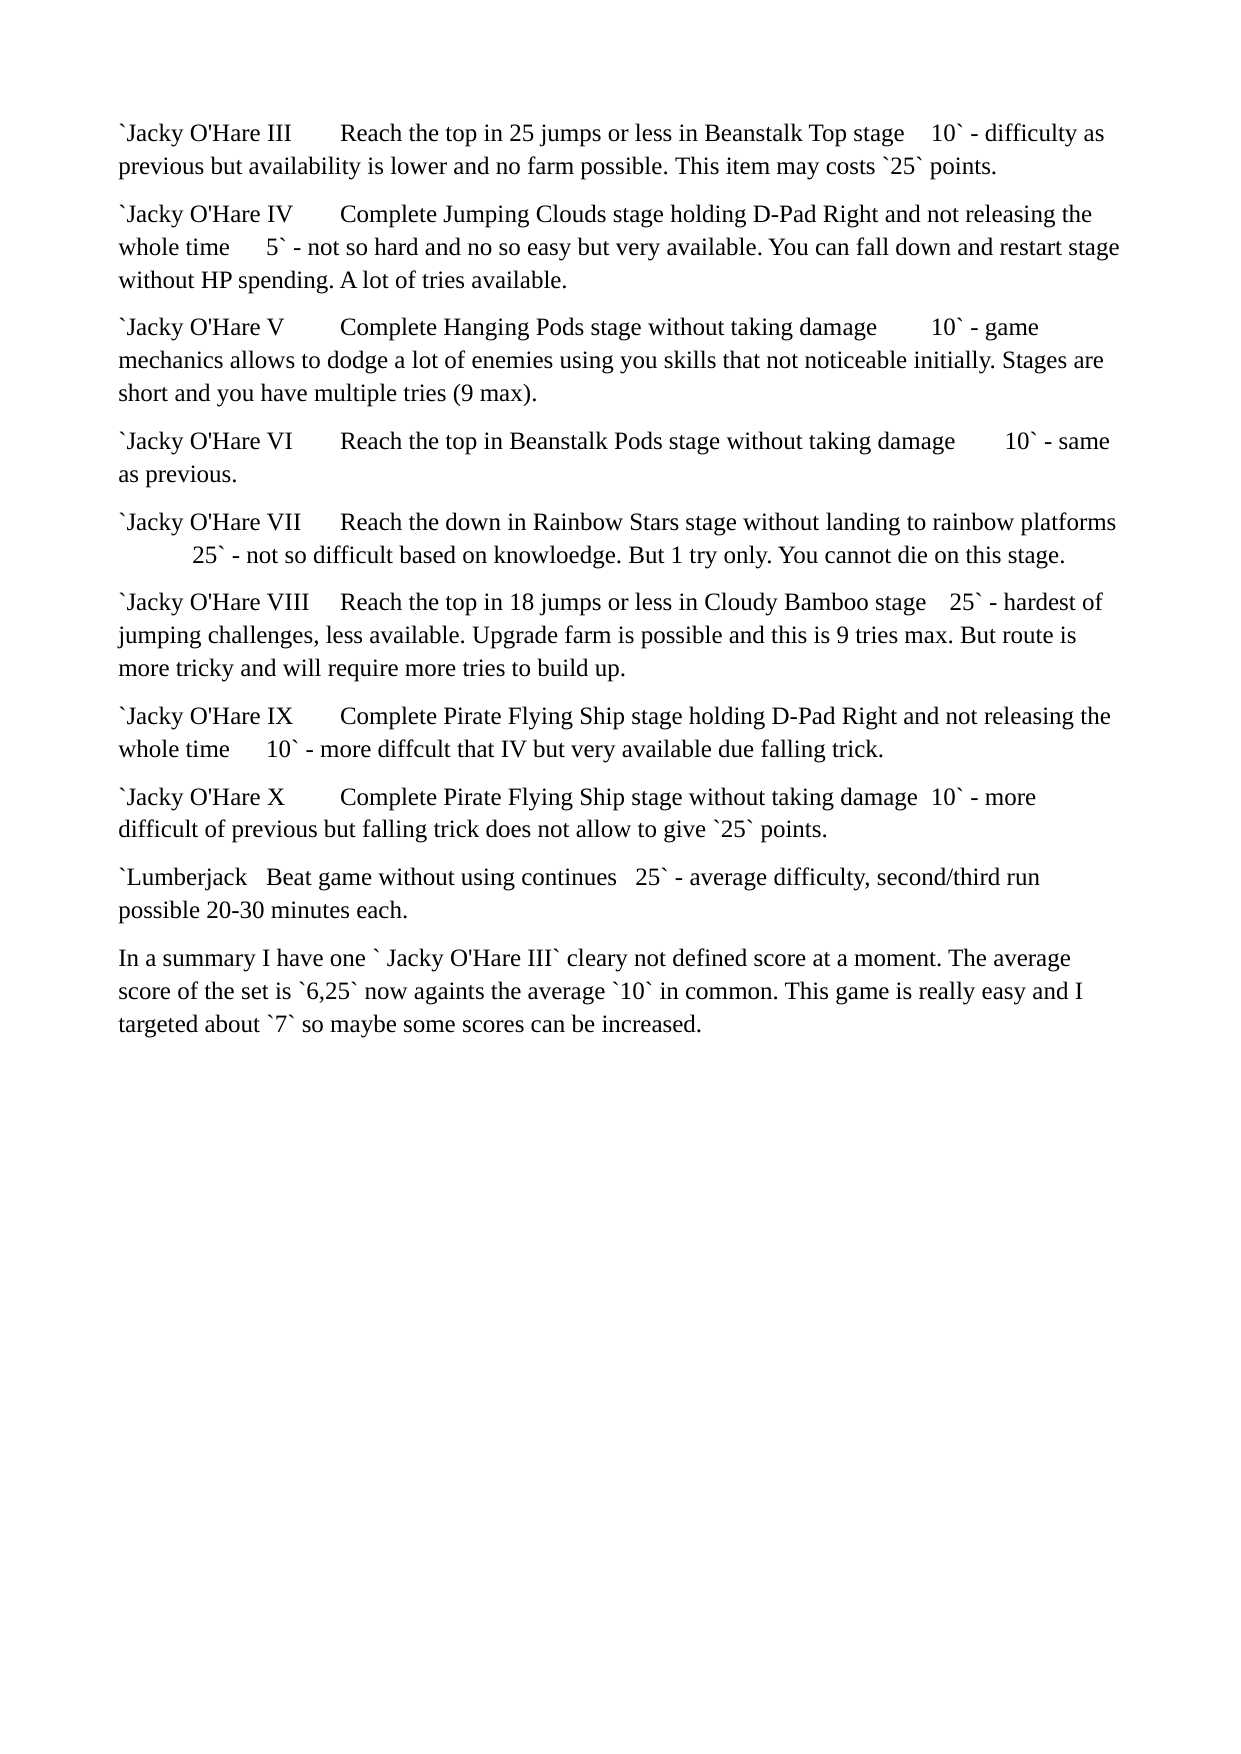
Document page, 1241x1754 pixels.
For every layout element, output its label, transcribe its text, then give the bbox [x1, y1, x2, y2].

text `Jacky O'Hare X Complete Pirate Flying Ship stage without taking damage 10` - more difficult of previous but falling trick does not allow to give `25` points. [118, 782, 1122, 843]
text `Jacky O'Hare IX Complete Pirate Flying Ship stage holding D-Pad Right and not releasing the whole time 10` - more diffcult that IV but very available due falling trick. [118, 701, 1122, 763]
text `Jacky O'Hare III Reach the top in 25 jumps or less in Beanstalk Top stage 10` - difficulty as previous but availability is lower and no farm possible. This item may costs `25` points. [118, 118, 1122, 180]
text `Jacky O'Hare VI Reach the top in Beanstalk Pods stage without taking damage 10` - same as previous. [118, 426, 1122, 488]
text `Jacky O'Hare V Complete Hanging Pods stage without taking damage 10` - game mechanics allows to dodge a lot of enemies using you skills that not noticeable initially. Stages are short and you have multiple tries (9 max). [118, 312, 1122, 407]
text `Jacky O'Hare VII Reach the down in Rainbow Stars stage without landing to rainbow platforms 25` - not so difficult based on knowloedge. But 1 try only. You cannot die on this stage. [118, 507, 1122, 568]
text `Jacky O'Hare VIII Reach the top in 18 jumps or less in Cloudy Bamboo stage 25` - hardest of jumping challenges, less available. Upgrade farm is possible and this is 9 tries max. But route is more tricky and will require more tries to build up. [118, 587, 1122, 682]
text `Jacky O'Hare IV Complete Jumping Clouds stage holding D-Pad Right and not releasing the whole time 5` - not so hard and no so easy but very available. You can fall down and restart stage without HP spending. A lot of tries available. [118, 199, 1122, 293]
text `Lumberjack Beat game without using continues 25` - average difficulty, second/third run possible 20-30 minutes each. [118, 862, 1122, 924]
text In a summary I have one ` Jacky O'Hare III` cleary not defined score at a moment. The average score of the set is `6,25` now againts the average `10` in common. This game is really easy and I targeted about `7` so maybe some scores can be increased. [118, 943, 1122, 1038]
